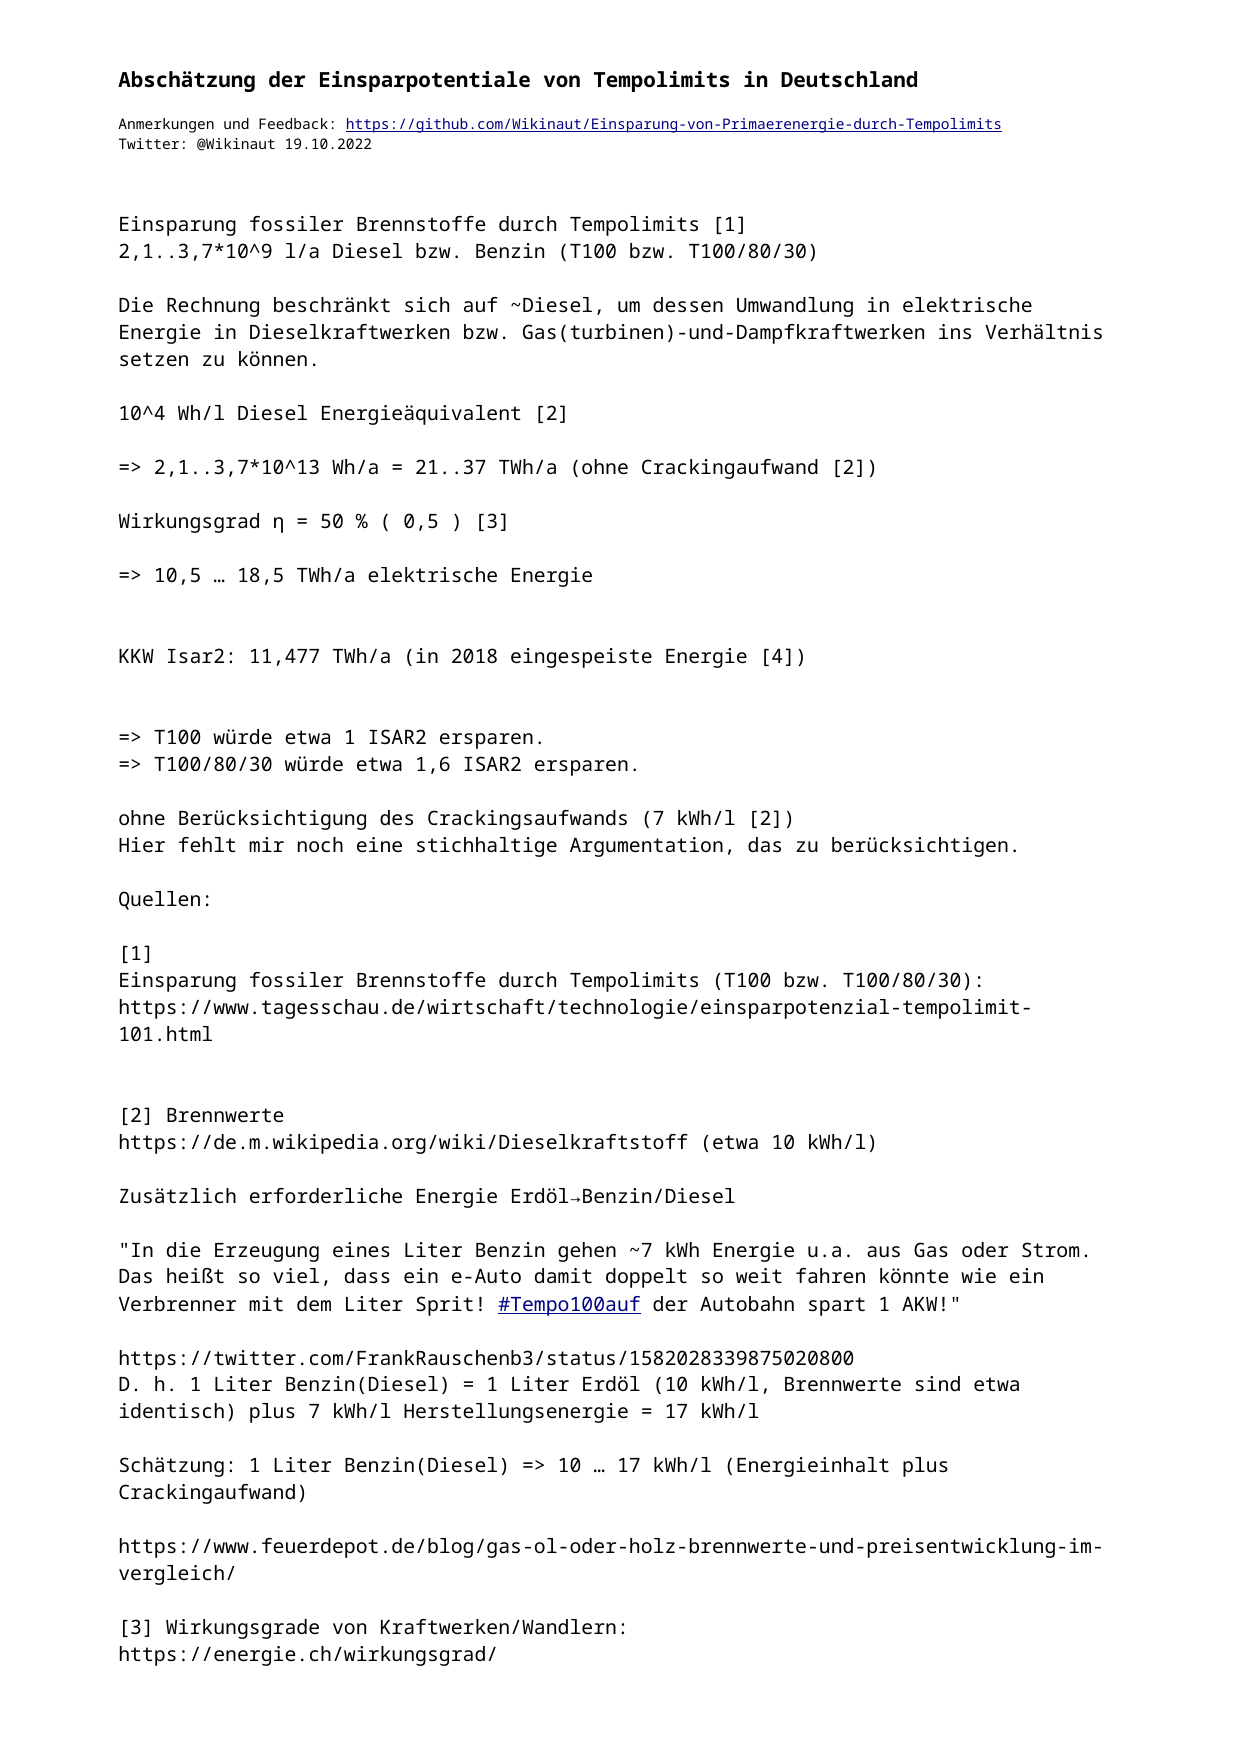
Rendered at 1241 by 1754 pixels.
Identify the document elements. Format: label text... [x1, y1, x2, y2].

text [1] [118, 939, 1122, 966]
text Die Rechnung beschränkt sich auf ~Diesel, um dessen Umwandlung in elektrische Energie in Dieselkraftwerken bzw. Gas(turbinen)-und-Dampfkraftwerken ins Verhältnis setzen zu können. [118, 292, 1122, 372]
text "In die Erzeugung eines Liter Benzin gehen ~7 kWh Energie u.a. aus Gas oder Strom. Das heißt so viel, dass ein e-Auto damit doppelt so weit fahren könnte wie ein Verbrenner mit dem Liter Sprit! #Tempo100auf der Autobahn spart 1 AKW!" [118, 1236, 1122, 1317]
text D. h. 1 Liter Benzin(Diesel) = 1 Liter Erdöl (10 kWh/l, Brennwerte sind etwa identisch) plus 7 kWh/l Herstellungsenergie = 17 kWh/l [118, 1371, 1122, 1425]
text Einsparung fossiler Brennstoffe durch Tempolimits [1] [118, 211, 1122, 238]
text 2,1..3,7*10^9 l/a Diesel bzw. Benzin (T100 bzw. T100/80/30) [118, 238, 1122, 264]
text Schätzung: 1 Liter Benzin(Diesel) => 10 … 17 kWh/l (Energieinhalt plus Crackingaufwand) [118, 1452, 1122, 1506]
text https://de.m.wikipedia.org/wiki/Dieselkraftstoff (etwa 10 kWh/l) [118, 1128, 1122, 1155]
text Anmerkungen und Feedback: https://github.com/Wikinaut/Einsparung-von-Primaerenergie-durch-Tempolimits Twitter: @Wikinaut 19.10.2022 [118, 114, 1122, 154]
text Abschätzung der Einsparpotentiale von Tempolimits in Deutschland [118, 66, 1122, 94]
text https://www.feuerdepot.de/blog/gas-ol-oder-holz-brennwerte-und-preisentwicklung-im-vergleich/ [118, 1533, 1122, 1587]
text => T100/80/30 würde etwa 1,6 ISAR2 ersparen. [118, 750, 1122, 777]
text ohne Berücksichtigung des Crackingsaufwands (7 kWh/l [2]) [118, 804, 1122, 831]
text KKW Isar2: 11,477 TWh/a (in 2018 eingespeiste Energie [4]) [118, 642, 1122, 669]
text Wirkungsgrad η = 50 % ( 0,5 ) [3] [118, 507, 1122, 534]
text 10^4 Wh/l Diesel Energieäquivalent [2] [118, 399, 1122, 426]
text https://twitter.com/FrankRauschenb3/status/1582028339875020800 [118, 1344, 1122, 1371]
text Einsparung fossiler Brennstoffe durch Tempolimits (T100 bzw. T100/80/30): [118, 966, 1122, 993]
text => 10,5 … 18,5 TWh/a elektrische Energie [118, 561, 1122, 588]
text Quellen: [118, 885, 1122, 912]
text https://energie.ch/wirkungsgrad/ [118, 1641, 1122, 1667]
text => 2,1..3,7*10^13 Wh/a = 21..37 TWh/a (ohne Crackingaufwand [2]) [118, 453, 1122, 480]
text => T100 würde etwa 1 ISAR2 ersparen. [118, 723, 1122, 750]
text Hier fehlt mir noch eine stichhaltige Argumentation, das zu berücksichtigen. [118, 831, 1122, 858]
text https://www.tagesschau.de/wirtschaft/technologie/einsparpotenzial-tempolimit-101.html [118, 993, 1122, 1047]
text [3] Wirkungsgrade von Kraftwerken/Wandlern: [118, 1613, 1122, 1641]
text [2] Brennwerte [118, 1101, 1122, 1128]
text Zusätzlich erforderliche Energie Erdöl→Benzin/Diesel [118, 1182, 1122, 1209]
